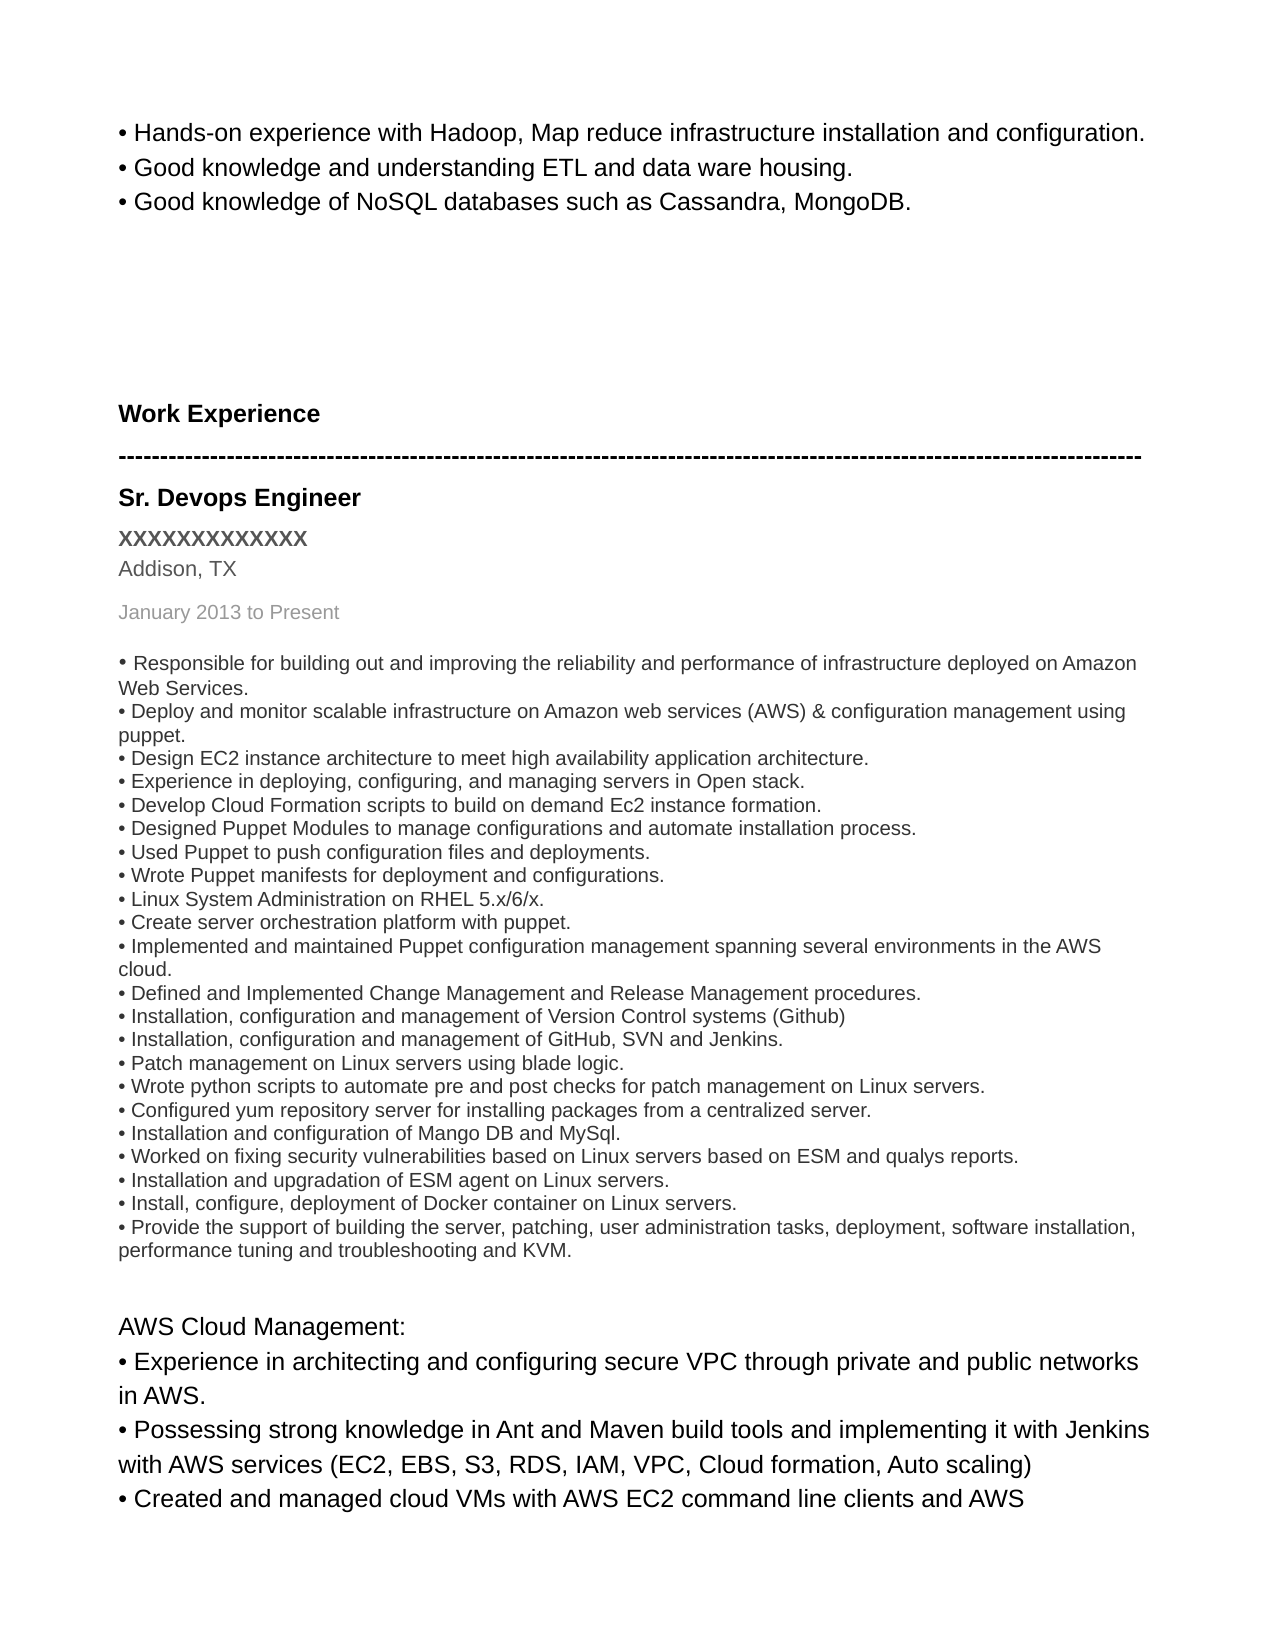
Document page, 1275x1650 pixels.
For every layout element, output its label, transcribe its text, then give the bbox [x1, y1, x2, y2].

text • Responsible for building out and improving the reliability and performance of infrastructure deployed on Amazon Web Services. • Deploy and monitor scalable infrastructure on Amazon web services (AWS) & configuration management using puppet. • Design EC2 instance architecture to meet high availability application architecture. • Experience in deploying, configuring, and managing servers in Open stack. • Develop Cloud Formation scripts to build on demand Ec2 instance formation. • Designed Puppet Modules to manage configurations and automate installation process. • Used Puppet to push configuration files and deployments. • Wrote Puppet manifests for deployment and configurations. • Linux System Administration on RHEL 5.x/6/x. • Create server orchestration platform with puppet. • Implemented and maintained Puppet configuration management spanning several environments in the AWS cloud. • Defined and Implemented Change Management and Release Management procedures. • Installation, configuration and management of Version Control systems (Github) • Installation, configuration and management of GitHub, SVN and Jenkins. • Patch management on Linux servers using blade logic. • Wrote python scripts to automate pre and post checks for patch management on Linux servers. • Configured yum repository server for installing packages from a centralized server. • Installation and configuration of Mango DB and MySql. • Worked on fixing security vulnerabilities based on Linux servers based on ESM and qualys reports. • Installation and upgradation of ESM agent on Linux servers. • Install, configure, deployment of Docker container on Linux servers. • Provide the support of building the server, patching, user administration tasks, deployment, software installation, performance tuning and troubleshooting and KVM. [118, 647, 1157, 1262]
text Sr. Devops Engineer [118, 483, 1157, 512]
text --------------------------------------------------------------------------------------------------------------------------- [118, 441, 1157, 469]
text Addison, TX [118, 556, 1157, 581]
text Work Experience [118, 398, 1157, 427]
text AWS Cloud Management: • Experience in architecting and configuring secure VPC through private and public networks in AWS. • Possessing strong knowledge in Ant and Maven build tools and implementing it with Jenkins with AWS services (EC2, EBS, S3, RDS, IAM, VPC, Cloud formation, Auto scaling) • Created and managed cloud VMs with AWS EC2 command line clients and AWS [118, 1312, 1157, 1513]
text January 2013 to Present [118, 600, 1157, 624]
text XXXXXXXXXXXXX [118, 525, 1157, 551]
text • Hands-on experience with Hadoop, Map reduce infrastructure installation and configuration. • Good knowledge and understanding ETL and data ware housing. • Good knowledge of NoSQL databases such as Cassandra, MongoDB. [118, 118, 1157, 216]
